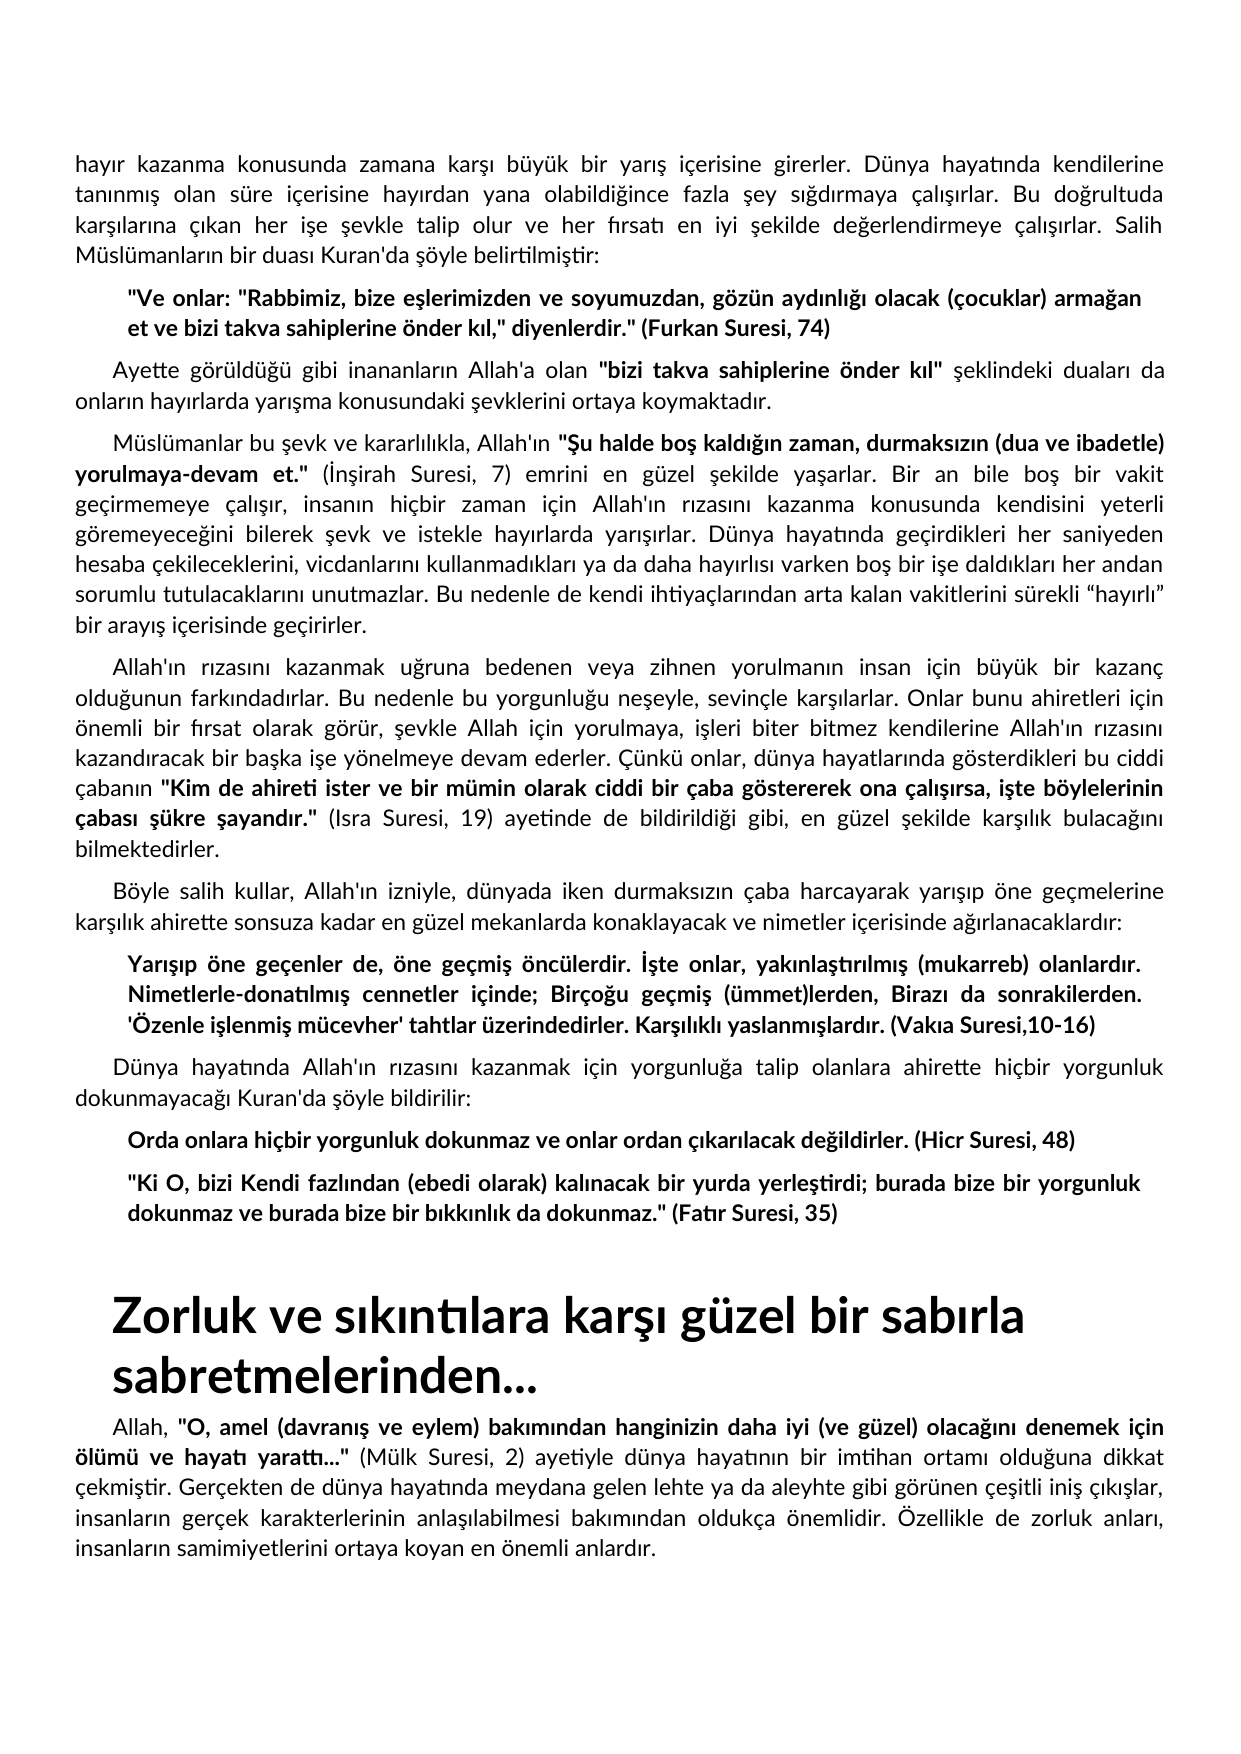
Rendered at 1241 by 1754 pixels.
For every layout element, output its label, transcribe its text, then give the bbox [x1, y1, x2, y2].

text Allah'ın rızasını kazanmak uğruna bedenen veya zihnen yorulmanın insan için büyük bir kazanç olduğunun farkındadırlar. Bu nedenle bu yorgunluğu neşeyle, sevinçle karşılarlar. Onlar bunu ahiretleri için önemli bir fırsat olarak görür, şevkle Allah için yorulmaya, işleri biter bitmez kendilerine Allah'ın rızasını kazandıracak bir başka işe yönelmeye devam ederler. Çünkü onlar, dünya hayatlarında gösterdikleri bu ciddi çabanın "Kim de ahireti ister ve bir mümin olarak ciddi bir çaba göstererek ona çalışırsa, işte böylelerinin çabası şükre şayandır." (Isra Suresi, 19) ayetinde de bildirildiği gibi, en güzel şekilde karşılık bulacağını bilmektedirler. [75, 653, 1165, 862]
text Dünya hayatında Allah'ın rızasını kazanmak için yorgunluğa talip olanlara ahirette hiçbir yorgunluk dokunmayacağı Kuran'da şöyle bildirilir: [75, 1053, 1165, 1111]
text Müslümanlar bu şevk ve kararlılıkla, Allah'ın "Şu halde boş kaldığın zaman, durmaksızın (dua ve ibadetle) yorulmaya-devam et." (İnşirah Suresi, 7) emrini en güzel şekilde yaşarlar. Bir an bile boş bir vakit geçirmemeye çalışır, insanın hiçbir zaman için Allah'ın rızasını kazanma konusunda kendisini yeterli göremeyeceğini bilerek şevk ve istekle hayırlarda yarışırlar. Dünya hayatında geçirdikleri her saniyeden hesaba çekileceklerini, vicdanlarını kullanmadıkları ya da daha hayırlısı varken boş bir işe daldıkları her andan sorumlu tutulacaklarını unutmazlar. Bu nedenle de kendi ihtiyaçlarından arta kalan vakitlerini sürekli “hayırlı” bir arayış içerisinde geçirirler. [75, 429, 1165, 638]
text Böyle salih kullar, Allah'ın izniyle, dünyada iken durmaksızın çaba harcayarak yarışıp öne geçmelerine karşılık ahirette sonsuza kadar en güzel mekanlarda konaklayacak ve nimetler içerisinde ağırlanacaklardır: [75, 877, 1165, 935]
text hayır kazanma konusunda zamana karşı büyük bir yarış içerisine girerler. Dünya hayatında kendilerine tanınmış olan süre içerisine hayırdan yana olabildiğince fazla şey sığdırmaya çalışırlar. Bu doğrultuda karşılarına çıkan her işe şevkle talip olur ve her fırsatı en iyi şekilde değerlendirmeye çalışırlar. Salih Müslümanların bir duası Kuran'da şöyle belirtilmiştir: [75, 150, 1165, 268]
text Allah, "O, amel (davranış ve eylem) bakımından hanginizin daha iyi (ve güzel) olacağını denemek için ölümü ve hayatı yarattı..." (Mülk Suresi, 2) ayetiyle dünya hayatının bir imtihan ortamı olduğuna dikkat çekmiştir. Gerçekten de dünya hayatında meydana gelen lehte ya da aleyhte gibi görünen çeşitli iniş çıkışlar, insanların gerçek karakterlerinin anlaşılabilmesi bakımından oldukça önemlidir. Özellikle de zorluk anları, insanların samimiyetlerini ortaya koyan en önemli anlardır. [75, 1413, 1165, 1561]
subtitle Zorluk ve sıkıntılara karşı güzel bir sabırla sabretmelerinden... [112, 1284, 1165, 1404]
text Orda onlara hiçbir yorgunluk dokunmaz ve onlar ordan çıkarılacak değildirler. (Hicr Suresi, 48) [127, 1126, 1143, 1153]
text Ayette görüldüğü gibi inananların Allah'a olan "bizi takva sahiplerine önder kıl" şeklindeki duaları da onların hayırlarda yarışma konusundaki şevklerini ortaya koymaktadır. [75, 356, 1165, 414]
text "Ki O, bizi Kendi fazlından (ebedi olarak) kalınacak bir yurda yerleştirdi; burada bize bir yorgunluk dokunmaz ve burada bize bir bıkkınlık da dokunmaz." (Fatır Suresi, 35) [127, 1169, 1143, 1226]
text Yarışıp öne geçenler de, öne geçmiş öncülerdir. İşte onlar, yakınlaştırılmış (mukarreb) olanlardır. Nimetlerle-donatılmış cennetler içinde; Birçoğu geçmiş (ümmet)lerden, Birazı da sonrakilerden. 'Özenle işlenmiş mücevher' tahtlar üzerindedirler. Karşılıklı yaslanmışlardır. (Vakıa Suresi,10-16) [127, 950, 1143, 1038]
text "Ve onlar: "Rabbimiz, bize eşlerimizden ve soyumuzdan, gözün aydınlığı olacak (çocuklar) armağan et ve bizi takva sahiplerine önder kıl," diyenlerdir." (Furkan Suresi, 74) [127, 283, 1143, 341]
